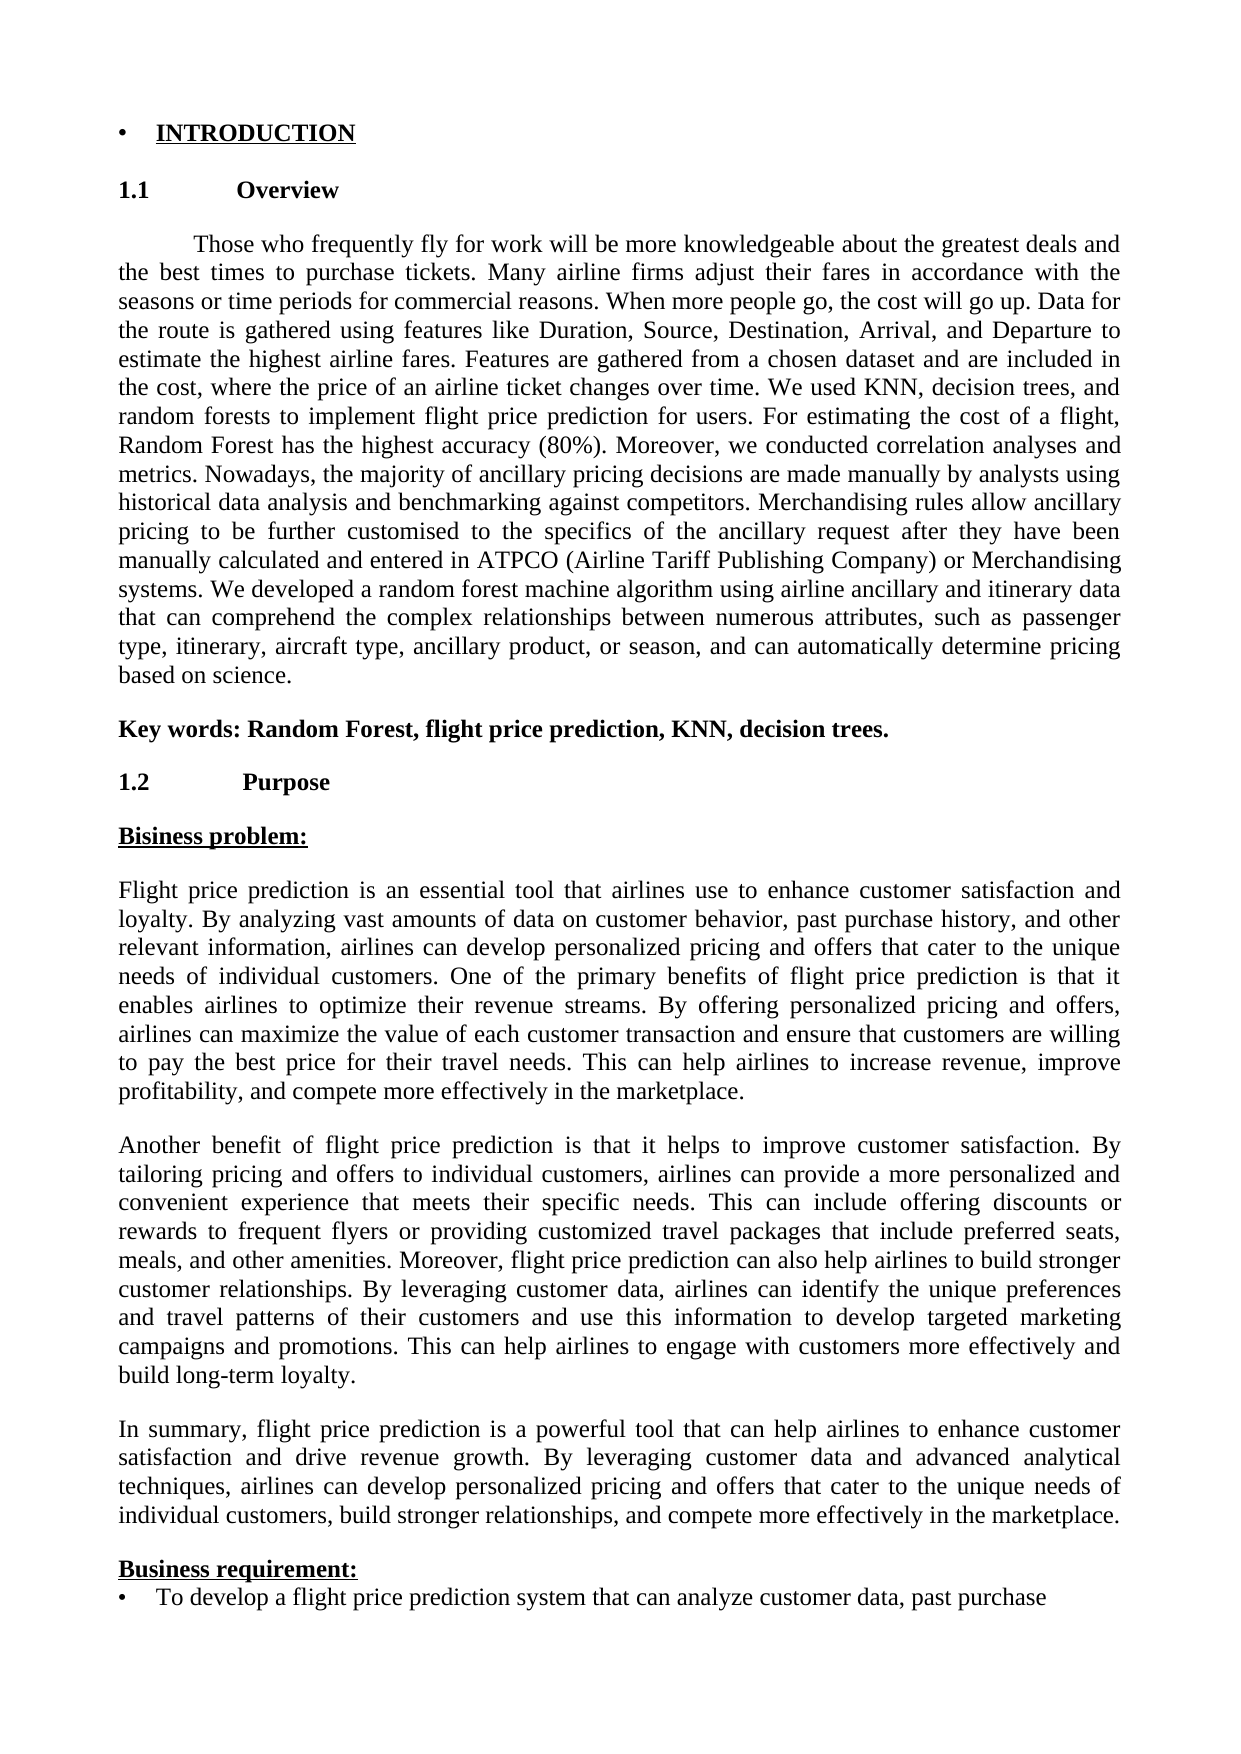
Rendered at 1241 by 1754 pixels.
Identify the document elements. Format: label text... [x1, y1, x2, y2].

text In summary, flight price prediction is a powerful tool that can help airlines to enhance customer satisfaction and drive revenue growth. By leveraging customer data and advanced analytical techniques, airlines can develop personalized pricing and offers that cater to the unique needs of individual customers, build stronger relationships, and compete more effectively in the marketplace. [118, 1414, 1122, 1529]
text Key words: Random Forest, flight price prediction, KNN, decision trees. [118, 714, 1122, 742]
text Those who frequently fly for work will be more knowledgeable about the greatest deals and the best times to purchase tickets. Many airline firms adjust their fares in accordance with the seasons or time periods for commercial reasons. When more people go, the cost will go up. Data for the route is gathered using features like Duration, Source, Destination, Arrival, and Departure to estimate the highest airline fares. Features are gathered from a chosen dataset and are included in the cost, where the price of an airline ticket changes over time. We used KNN, decision trees, and random forests to implement flight price prediction for users. For estimating the cost of a flight, Random Forest has the highest accuracy (80%). Moreover, we conducted correlation analyses and metrics. Nowadays, the majority of ancillary pricing decisions are made manually by analysts using historical data analysis and benchmarking against competitors. Merchandising rules allow ancillary pricing to be further customised to the specifics of the ancillary request after they have been manually calculated and entered in ATPCO (Airline Tariff Publishing Company) or Merchandising systems. We developed a random forest machine algorithm using airline ancillary and itinerary data that can comprehend the complex relationships between numerous attributes, such as passenger type, itinerary, aircraft type, ancillary product, or season, and can automatically determine pricing based on science. [118, 229, 1122, 689]
text 1.1 Overview [118, 175, 1122, 204]
text Business requirement: [118, 1554, 1122, 1582]
text Flight price prediction is an essential tool that airlines use to enhance customer satisfaction and loyalty. By analyzing vast amounts of data on customer behavior, past purchase history, and other relevant information, airlines can develop personalized pricing and offers that cater to the unique needs of individual customers. One of the primary benefits of flight price prediction is that it enables airlines to optimize their revenue streams. By offering personalized pricing and offers, airlines can maximize the value of each customer transaction and ensure that customers are willing to pay the best price for their travel needs. This can help airlines to increase revenue, improve profitability, and compete more effectively in the marketplace. [118, 875, 1122, 1105]
list INTRODUCTION [118, 118, 1122, 147]
text Another benefit of flight price prediction is that it helps to improve customer satisfaction. By tailoring pricing and offers to individual customers, airlines can provide a more personalized and convenient experience that meets their specific needs. This can include offering discounts or rewards to frequent flyers or providing customized travel packages that include preferred seats, meals, and other amenities. Moreover, flight price prediction can also help airlines to build stronger customer relationships. By leveraging customer data, airlines can identify the unique preferences and travel patterns of their customers and use this information to develop targeted marketing campaigns and promotions. This can help airlines to engage with customers more effectively and build long-term loyalty. [118, 1130, 1122, 1389]
list To develop a flight price prediction system that can analyze customer data, past purchase [118, 1582, 1122, 1611]
text Bisiness problem: [118, 821, 1122, 850]
text 1.2 Purpose [118, 767, 1122, 796]
